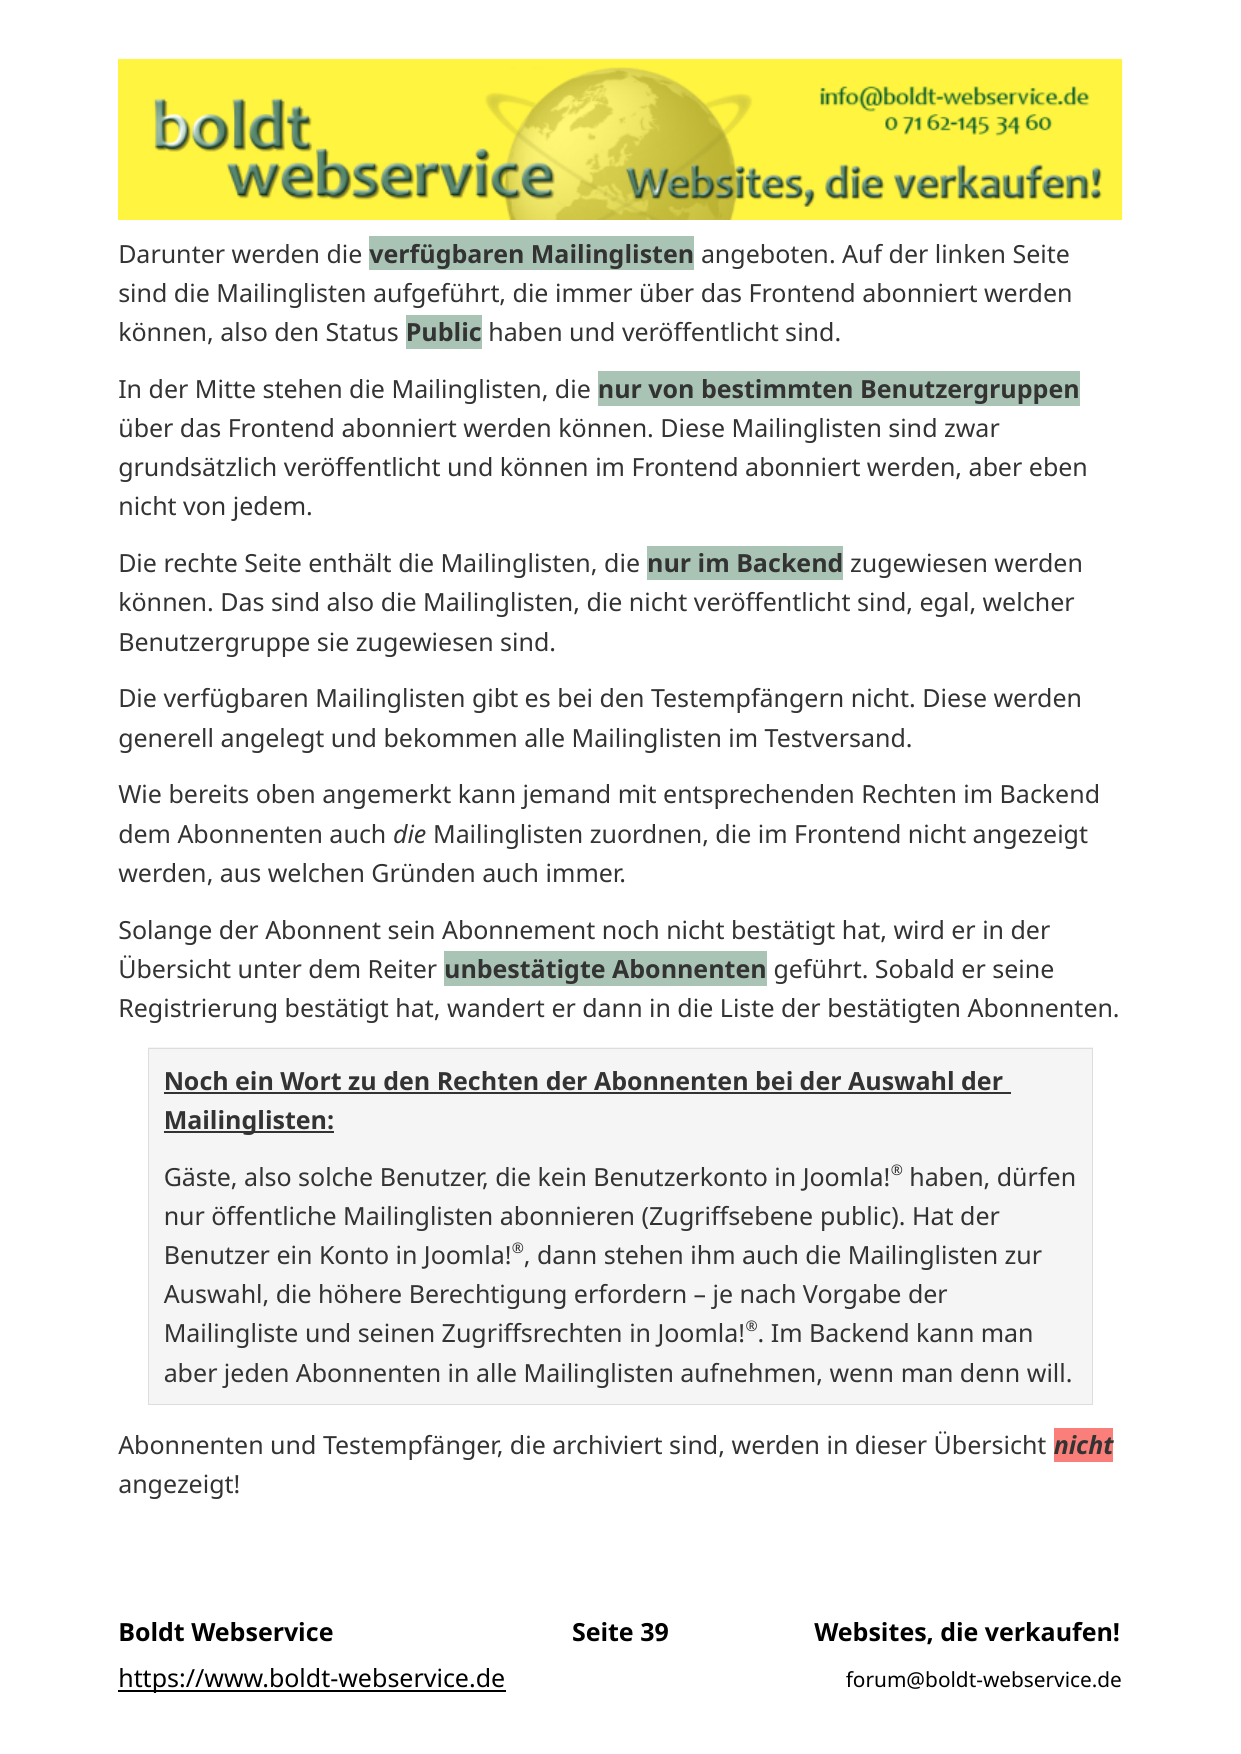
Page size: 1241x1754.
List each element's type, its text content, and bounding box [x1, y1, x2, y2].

text In der Mitte stehen die Mailinglisten, die nur von bestimmten Benutzergruppen über das Frontend abonniert werden können. Diese Mailinglisten sind zwar grundsätzlich veröffentlicht und können im Frontend abonniert werden, aber eben nicht von jedem. [118, 371, 1122, 523]
text Solange der Abonnent sein Abonnement noch nicht bestätigt hat, wird er in der Übersicht unter dem Reiter unbestätigte Abonnenten geführt. Sobald er seine Registrierung bestätigt hat, wandert er dann in die Liste der bestätigten Abonnenten. [118, 912, 1122, 1025]
text Gäste, also solche Benutzer, die kein Benutzerkonto in Joomla!® haben, dürfen nur öffentliche Mailinglisten abonnieren (Zugriffsebene public). Hat der Benutzer ein Konto in Joomla!®, dann stehen ihm auch die Mailinglisten zur Auswahl, die höhere Berechtigung erfordern – je nach Vorgabe der Mailingliste und seinen Zugriffsrechten in Joomla!®. Im Backend kann man aber jeden Abonnenten in alle Mailinglisten aufnehmen, wenn man denn will. [149, 1143, 1092, 1404]
text Noch ein Wort zu den Rechten der Abonnenten bei der Auswahl der Mailinglisten: [149, 1049, 1092, 1137]
text Abonnenten und Testempfänger, die archiviert sind, werden in dieser Übersicht nicht angezeigt! [118, 1428, 1122, 1501]
text Die verfügbaren Mailinglisten gibt es bei den Testempfängern nicht. Diese werden generell angelegt und bekommen alle Mailinglisten im Testversand. [118, 681, 1122, 754]
text Darunter werden die verfügbaren Mailinglisten angeboten. Auf der linken Seite sind die Mailinglisten aufgeführt, die immer über das Frontend abonniert werden können, also den Status Public haben und veröffentlicht sind. [118, 236, 1122, 349]
text Die rechte Seite enthält die Mailinglisten, die nur im Backend zugewiesen werden können. Das sind also die Mailinglisten, die nicht veröffentlicht sind, egal, welcher Benutzergruppe sie zugewiesen sind. [118, 546, 1122, 658]
text Wie bereits oben angemerkt kann jemand mit entsprechenden Rechten im Backend dem Abonnenten auch die Mailinglisten zuordnen, die im Frontend nicht angezeigt werden, aus welchen Gründen auch immer. [118, 777, 1122, 889]
picture [118, 59, 1123, 220]
